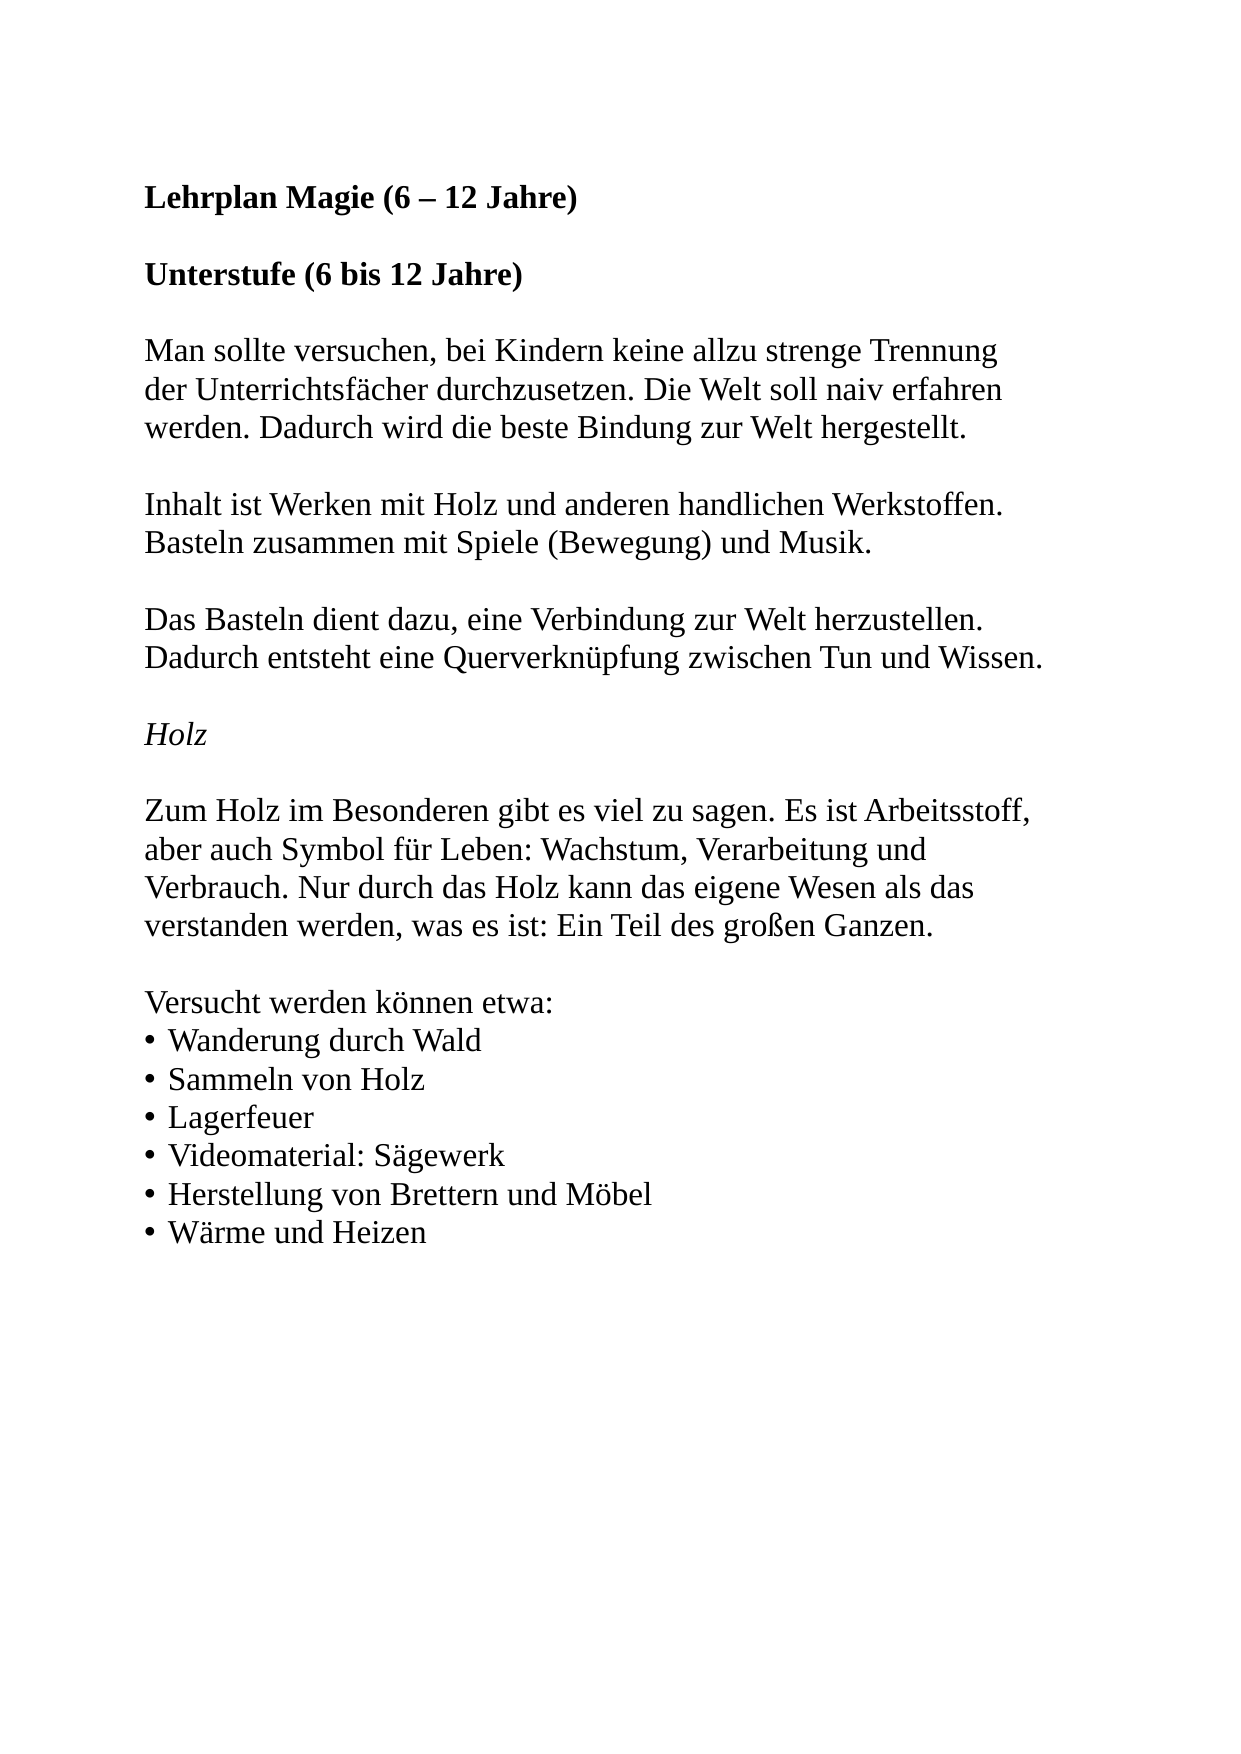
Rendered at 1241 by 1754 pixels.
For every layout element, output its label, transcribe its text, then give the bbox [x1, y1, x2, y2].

text Unterstufe (6 bis 12 Jahre) [144, 254, 1044, 292]
text Man sollte versuchen, bei Kindern keine allzu strenge Trennung der Unterrichtsfächer durchzusetzen. Die Welt soll naiv erfahren werden. Dadurch wird die beste Bindung zur Welt hergestellt. [144, 331, 1044, 446]
list Herstellung von Brettern und Möbel [144, 1174, 1044, 1212]
text Das Basteln dient dazu, eine Verbindung zur Welt herzustellen. Dadurch entsteht eine Querverknüpfung zwischen Tun und Wissen. [144, 599, 1044, 676]
text Lehrplan Magie (6 – 12 Jahre) [144, 177, 1044, 216]
text Versucht werden können etwa: [144, 982, 1044, 1021]
list Wanderung durch Wald [144, 1021, 1044, 1059]
list Wärme und Heizen [144, 1212, 1044, 1251]
text Basteln zusammen mit Spiele (Bewegung) und Musik. [144, 522, 1044, 561]
list Sammeln von Holz [144, 1059, 1044, 1097]
list Lagerfeuer [144, 1097, 1044, 1136]
text Holz [144, 714, 1044, 752]
list Videomaterial: Sägewerk [144, 1136, 1044, 1174]
text Zum Holz im Besonderen gibt es viel zu sagen. Es ist Arbeitsstoff, aber auch Symbol für Leben: Wachstum, Verarbeitung und Verbrauch. Nur durch das Holz kann das eigene Wesen als das verstanden werden, was es ist: Ein Teil des großen Ganzen. [144, 791, 1044, 944]
text Inhalt ist Werken mit Holz und anderen handlichen Werkstoffen. [144, 484, 1044, 522]
